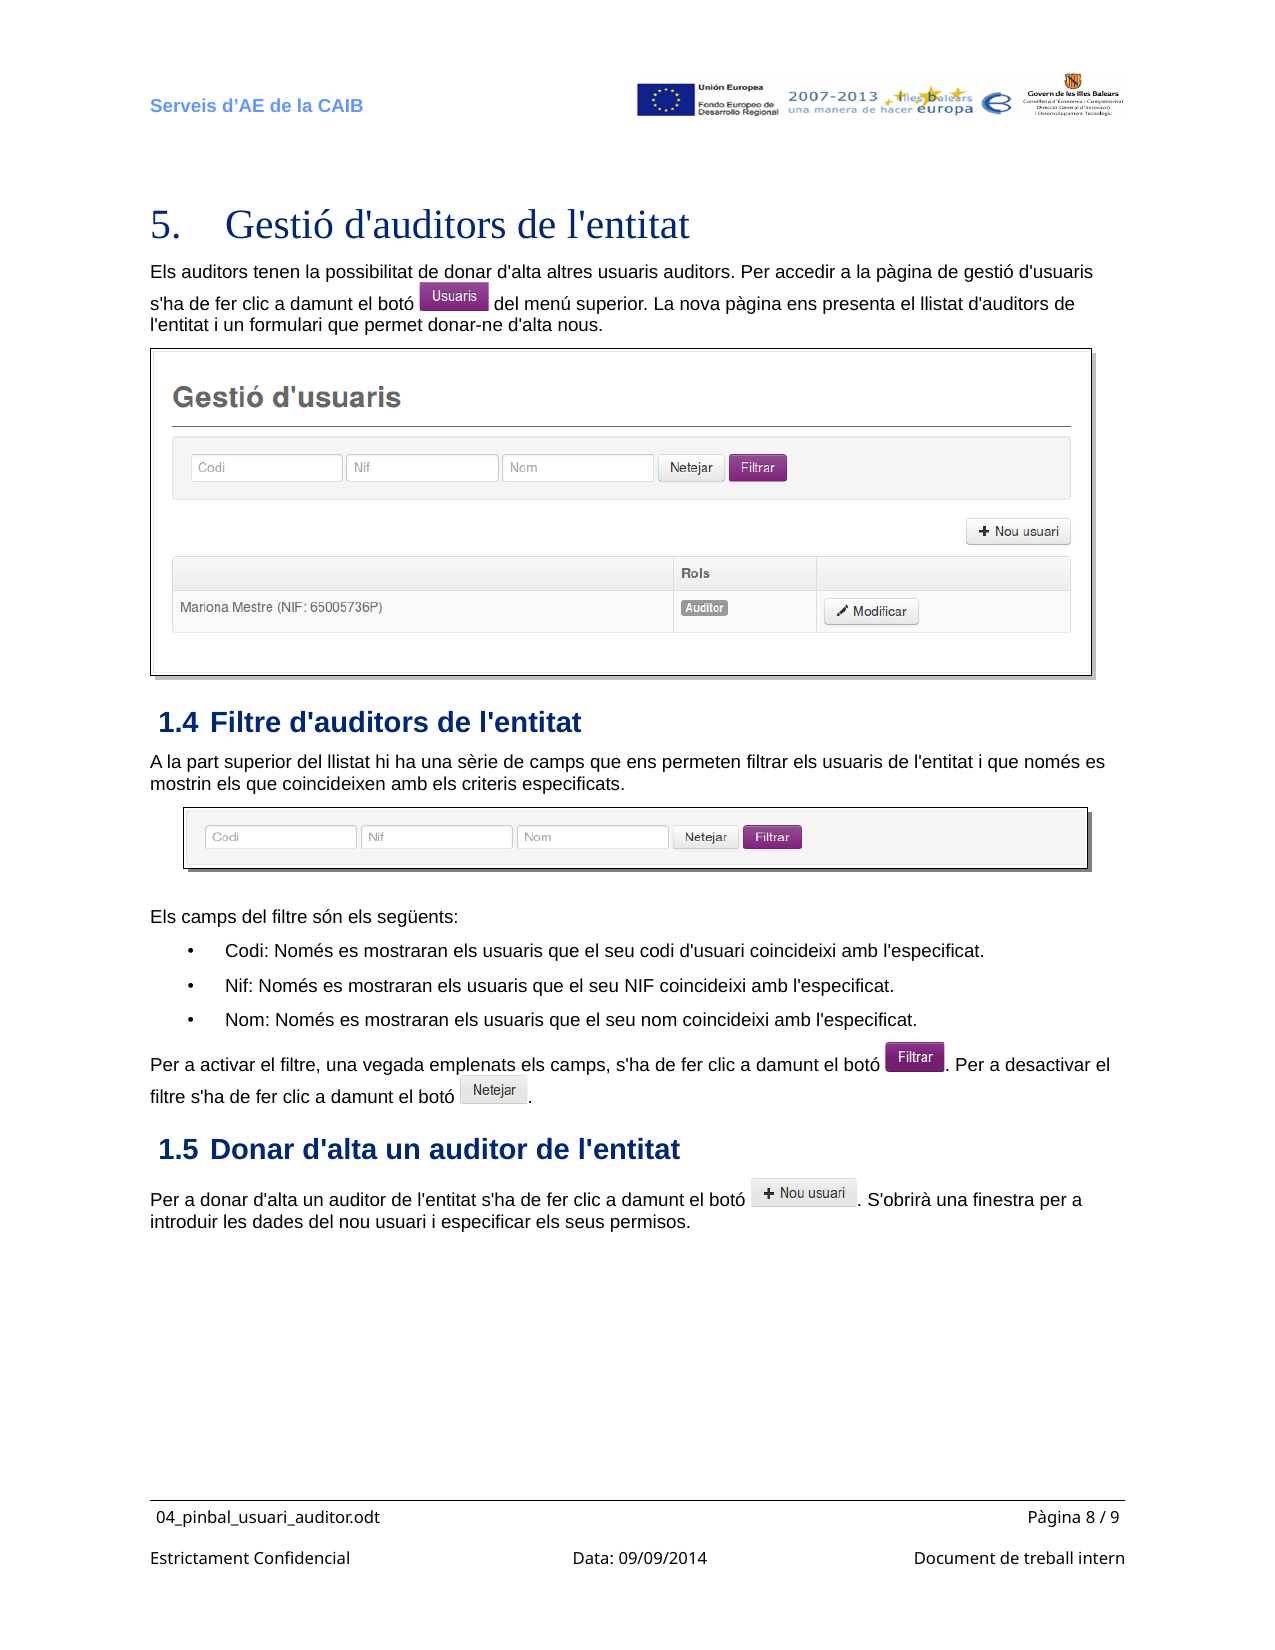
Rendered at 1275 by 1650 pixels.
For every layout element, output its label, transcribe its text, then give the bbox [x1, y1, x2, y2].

picture [751, 1178, 857, 1207]
text Els camps del filtre són els següents: [150, 906, 1125, 928]
list Nif: Només es mostraran els usuaris que el seu NIF coincideixi amb l'especificat. [187, 974, 1125, 996]
subtitle Donar d'alta un auditor de l'entitat [150, 1132, 1125, 1166]
subtitle Gestió d'auditors de l'entitat [150, 200, 1125, 248]
list Codi: Només es mostraran els usuaris que el seu codi d'usuari coincideixi amb l'especificat. [187, 940, 1125, 962]
text A la part superior del llistat hi ha una sèrie de camps que ens permeten filtrar els usuaris de l'entitat i que només es mostrin els que coincideixen amb els criteris especificats. [150, 751, 1125, 794]
list Nom: Només es mostraran els usuaris que el seu nom coincideixi amb l'especificat. [187, 1009, 1125, 1030]
text Els auditors tenen la possibilitat de donar d'alta altres usuaris auditors. Per accedir a la pàgina de gestió d'usuaris s'ha de fer clic a damunt el botó del menú superior. La nova pàgina ens presenta el llistat d'auditors de l'entitat i un formulari que permet donar-ne d'alta nous. [150, 260, 1125, 336]
picture [153, 351, 1089, 673]
picture [460, 1075, 528, 1104]
picture [885, 1042, 945, 1072]
subtitle Filtre d'auditors de l'entitat [150, 705, 1125, 739]
text Per a donar d'alta un auditor de l'entitat s'ha de fer clic a damunt el botó . S'obrirà una finestra per a introduir les dades del nou usuari i especificar els seus permisos. [150, 1178, 1125, 1232]
picture [185, 810, 1085, 865]
picture [636, 73, 1125, 116]
picture [419, 282, 489, 311]
text Per a activar el filtre, una vegada emplenats els camps, s'ha de fer clic a damunt el botó . Per a desactivar el filtre s'ha de fer clic a damunt el botó . [150, 1043, 1125, 1107]
